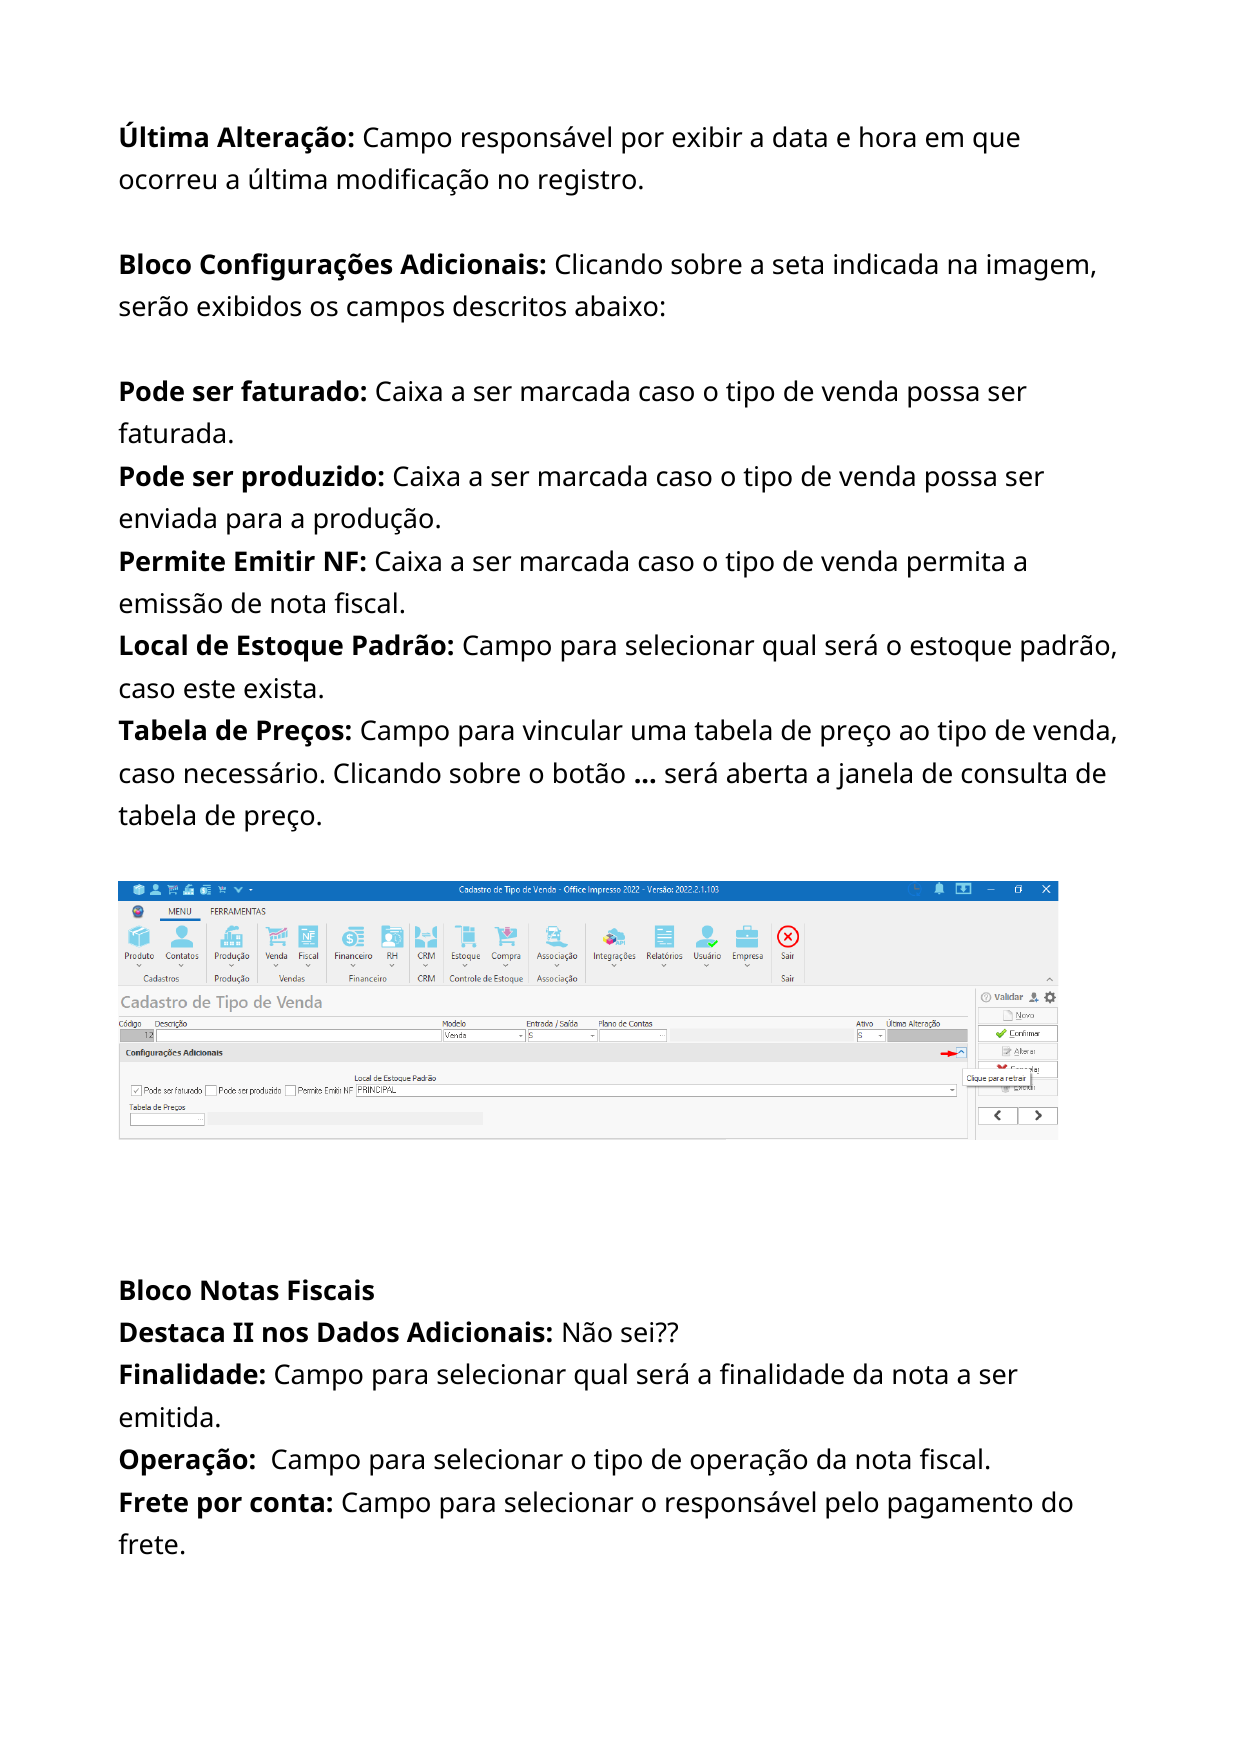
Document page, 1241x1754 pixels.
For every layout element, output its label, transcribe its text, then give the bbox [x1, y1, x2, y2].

text Local de Estoque Padrão: Campo para selecionar qual será o estoque padrão, caso este exista. [118, 627, 1122, 706]
text Operação: Campo para selecionar o tipo de operação da nota fiscal. [118, 1441, 1122, 1477]
text Bloco Configurações Adicionais: Clicando sobre a seta indicada na imagem, serão exibidos os campos descritos abaixo: [118, 245, 1122, 324]
text Bloco Notas Fiscais [118, 1271, 1122, 1308]
picture [118, 881, 1059, 1140]
text Destaca II nos Dados Adicionais: Não sei?? [118, 1313, 1122, 1350]
text Última Alteração: Campo responsável por exibir a data e hora em que ocorreu a última modificação no registro. [118, 118, 1122, 197]
text Pode ser produzido: Caixa a ser marcada caso o tipo de venda possa ser enviada para a produção. [118, 457, 1122, 537]
text Frete por conta: Campo para selecionar o responsável pelo pagamento do frete. [118, 1483, 1122, 1562]
text Permite Emitir NF: Caixa a ser marcada caso o tipo de venda permita a emissão de nota fiscal. [118, 542, 1122, 621]
text Finalidade: Campo para selecionar qual será a finalidade da nota a ser emitida. [118, 1356, 1122, 1435]
text Tabela de Preços: Campo para vincular uma tabela de preço ao tipo de venda, caso necessário. Clicando sobre o botão ... será aberta a janela de consulta de tabela de preço. [118, 712, 1122, 833]
text Pode ser faturado: Caixa a ser marcada caso o tipo de venda possa ser faturada. [118, 372, 1122, 452]
